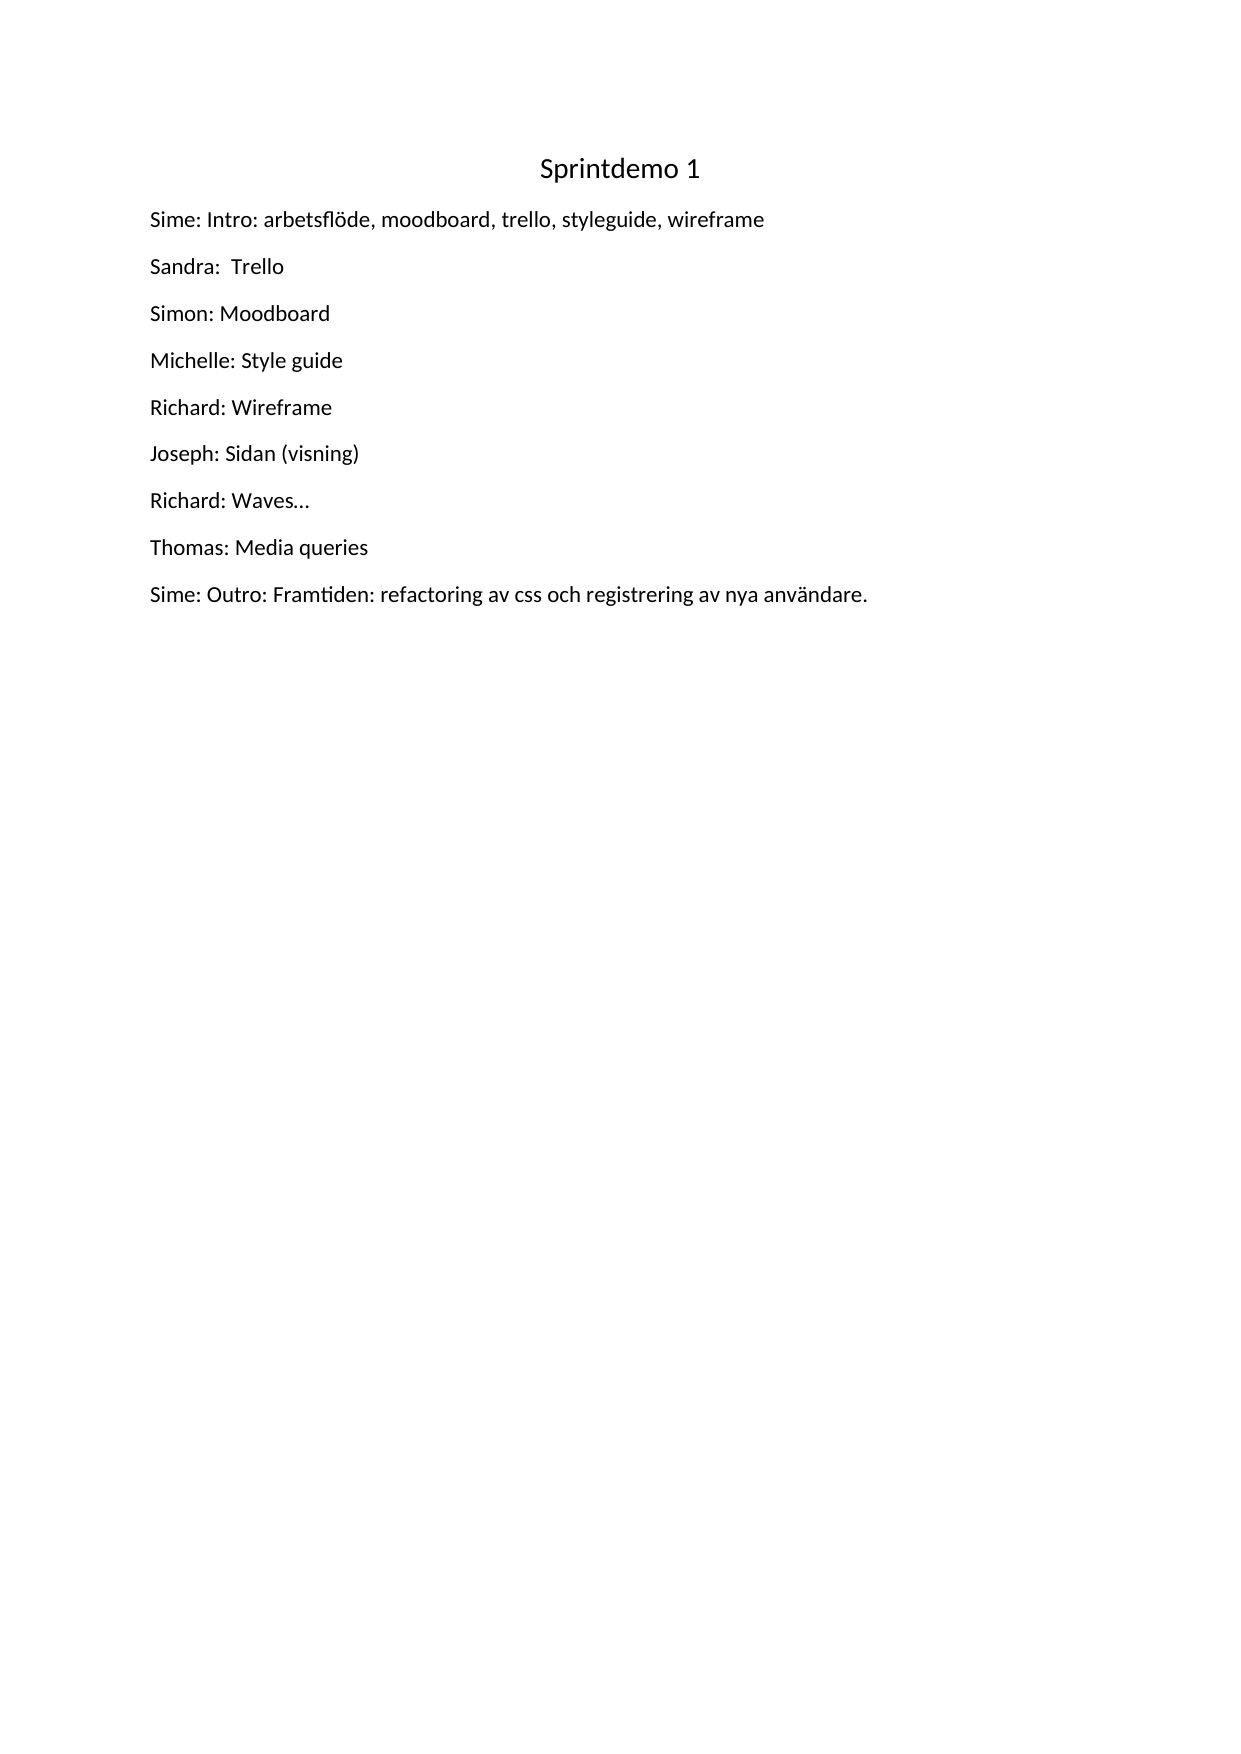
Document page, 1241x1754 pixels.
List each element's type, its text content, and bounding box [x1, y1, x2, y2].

text Sime: Intro: arbetsflöde, moodboard, trello, styleguide, wireframe [150, 205, 1090, 233]
text Richard: Wireframe [150, 393, 1090, 421]
text Michelle: Style guide [150, 346, 1090, 374]
text Sprintdemo 1 [150, 150, 1090, 186]
text Thomas: Media queries [150, 533, 1090, 561]
text Richard: Waves… [150, 486, 1090, 514]
text Joseph: Sidan (visning) [150, 439, 1090, 467]
text Sandra: Trello [150, 252, 1090, 280]
text Sime: Outro: Framtiden: refactoring av css och registrering av nya användare. [150, 580, 1090, 608]
text Simon: Moodboard [150, 299, 1090, 327]
